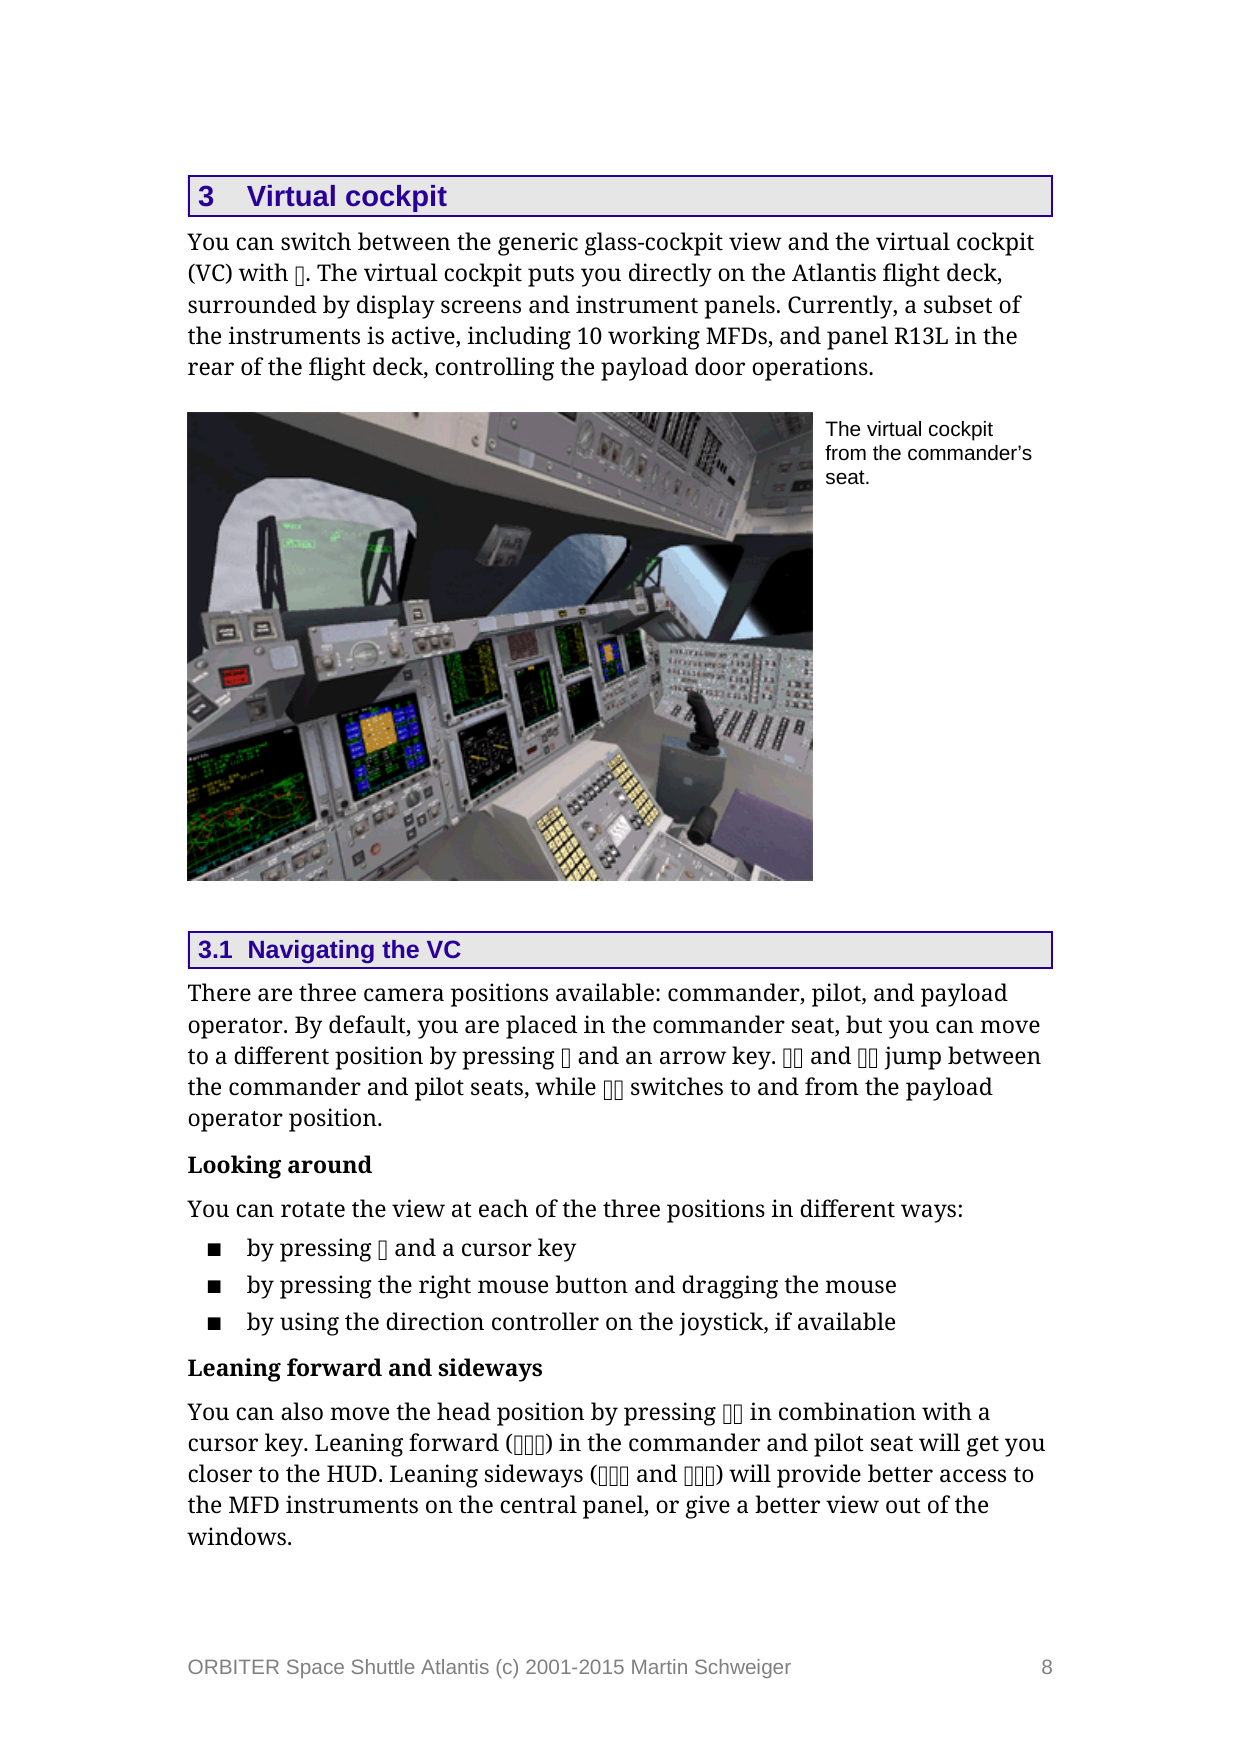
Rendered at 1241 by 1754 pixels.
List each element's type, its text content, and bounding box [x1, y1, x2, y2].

picture [187, 412, 813, 881]
subtitle Navigating the VC [190, 933, 1051, 967]
text You can switch between the generic glass-cockpit view and the virtual cockpit (VC) with . The virtual cockpit puts you directly on the Atlantis flight deck, surrounded by display screens and instrument panels. Currently, a subset of the instruments is active, including 10 working MFDs, and panel R13L in the rear of the flight deck, controlling the payload door operations. [187, 226, 1053, 382]
subtitle Looking around [187, 1149, 1053, 1180]
list by pressing the right mouse button and dragging the mouse [208, 1273, 1053, 1298]
text You can rotate the view at each of the three positions in different ways: [187, 1193, 1053, 1224]
list by pressing  and a cursor key [208, 1236, 1053, 1261]
subtitle Leaning forward and sideways [187, 1351, 1053, 1383]
list by using the direction controller on the joystick, if available [208, 1310, 1053, 1336]
text There are three camera positions available: commander, pilot, and payload operator. By de­fault, you are placed in the commander seat, but you can move to a different position by pressing  and an arrow key.  and  jump between the commander and pilot seats, while  switches to and from the payload operator position. [187, 977, 1053, 1133]
subtitle Virtual cockpit [190, 177, 1051, 215]
text You can also move the head position by pressing  in combination with a cursor key. Leaning forward () in the commander and pilot seat will get you closer to the HUD. Leaning sideways ( and ) will provide better access to the MFD instru­ments on the central panel, or give a better view out of the windows. [187, 1395, 1053, 1551]
